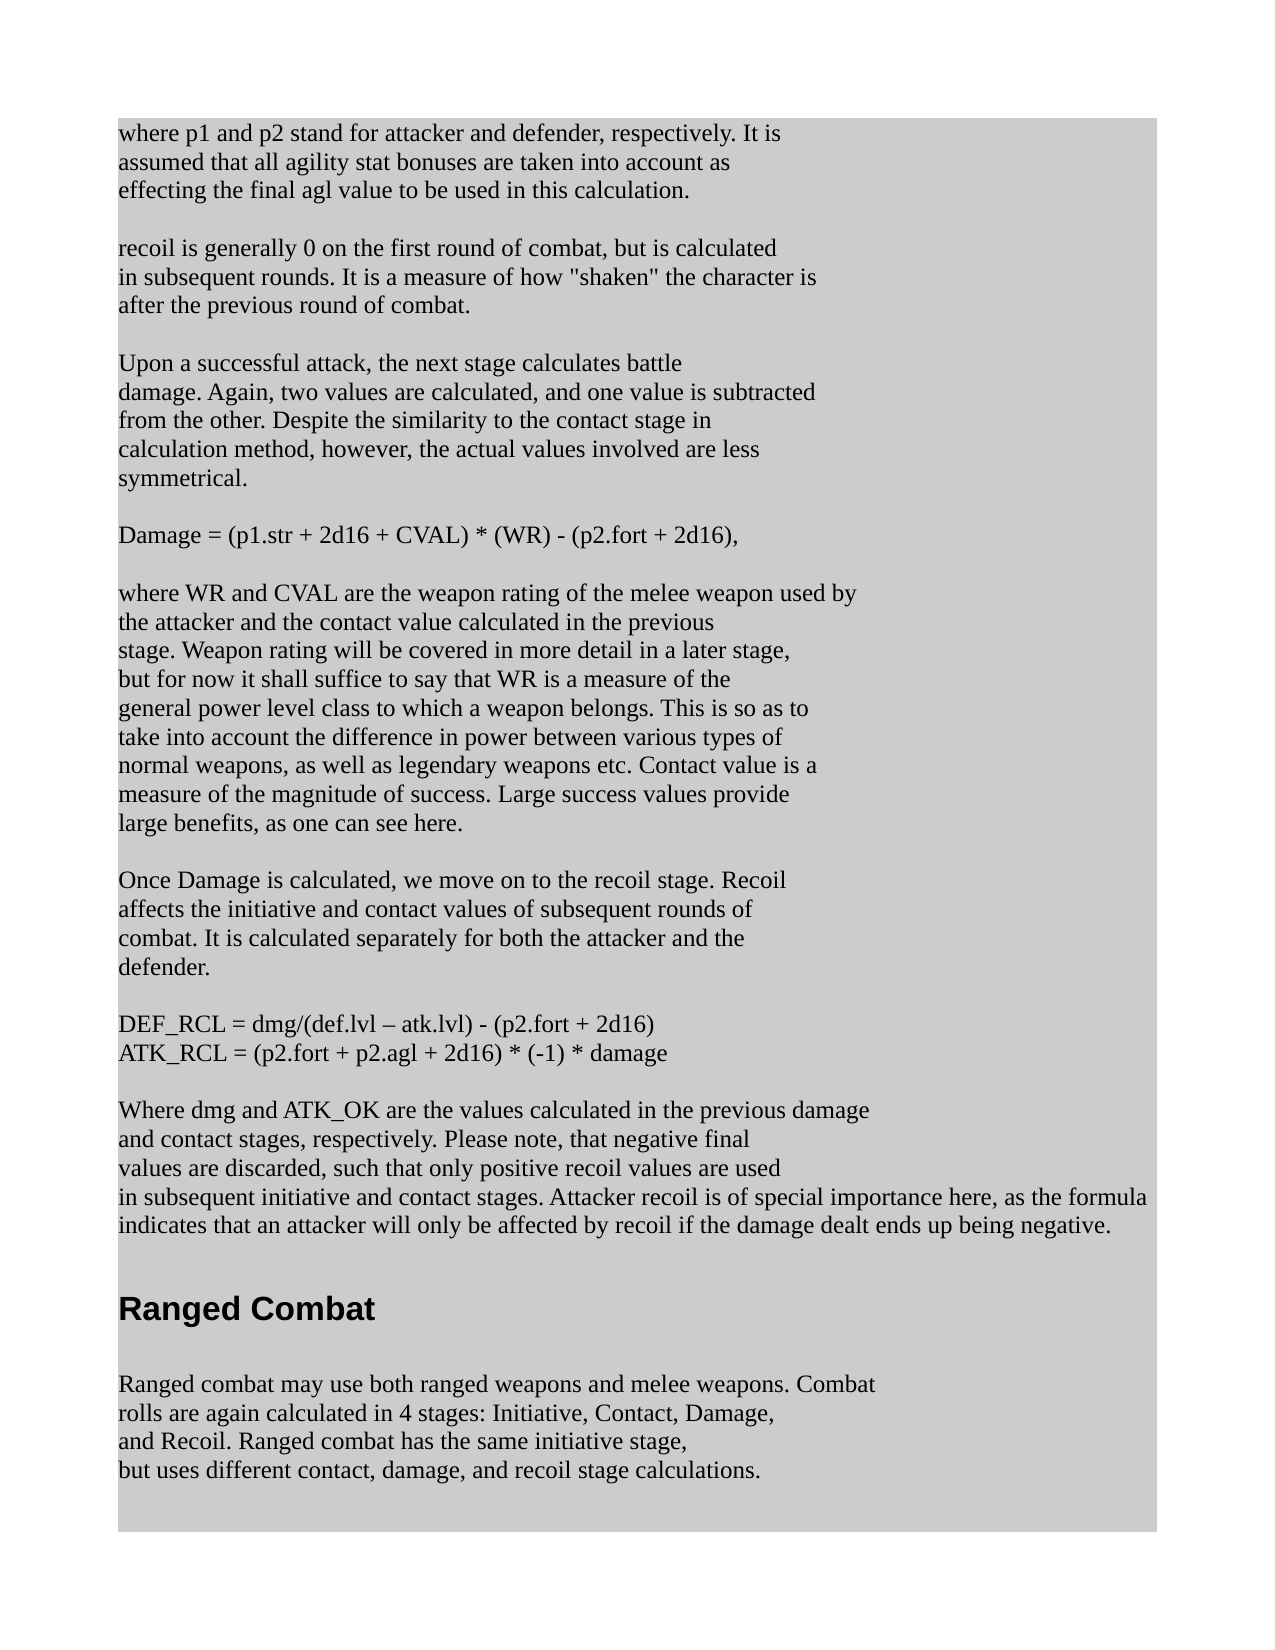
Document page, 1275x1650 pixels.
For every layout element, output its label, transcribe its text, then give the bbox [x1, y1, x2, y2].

text damage. Again, two values are calculated, and one value is subtracted [118, 377, 1157, 406]
text Once Damage is calculated, we move on to the recoil stage. Recoil [118, 866, 1157, 894]
text where p1 and p2 stand for attacker and defender, respectively. It is [118, 118, 1157, 147]
text defender. [118, 952, 1157, 981]
text and Recoil. Ranged combat has the same initiative stage, [118, 1426, 1157, 1455]
text after the previous round of combat. [118, 291, 1157, 319]
text but uses different contact, damage, and recoil stage calculations. [118, 1455, 1157, 1484]
text Damage = (p1.str + 2d16 + CVAL) * (WR) - (p2.fort + 2d16), [118, 521, 1157, 549]
text but for now it shall suffice to say that WR is a measure of the [118, 664, 1157, 693]
text Where dmg and ATK_OK are the values calculated in the previous damage [118, 1096, 1157, 1124]
text affects the initiative and contact values of subsequent rounds of [118, 894, 1157, 923]
text DEF_RCL = dmg/(def.lvl – atk.lvl) - (p2.fort + 2d16) [118, 1009, 1157, 1038]
subtitle Ranged Combat [118, 1289, 1157, 1328]
text rolls are again calculated in 4 stages: Initiative, Contact, Damage, [118, 1398, 1157, 1426]
text effecting the final agl value to be used in this calculation. [118, 176, 1157, 204]
text in subsequent initiative and contact stages. Attacker recoil is of special importance here, as the formula indicates that an attacker will only be affected by recoil if the damage dealt ends up being negative. [118, 1182, 1157, 1239]
text symmetrical. [118, 463, 1157, 492]
text from the other. Despite the similarity to the contact stage in [118, 406, 1157, 434]
text the attacker and the contact value calculated in the previous [118, 607, 1157, 636]
text large benefits, as one can see here. [118, 808, 1157, 837]
text normal weapons, as well as legendary weapons etc. Contact value is a [118, 751, 1157, 779]
text values are discarded, such that only positive recoil values are used [118, 1153, 1157, 1182]
text stage. Weapon rating will be covered in more detail in a later stage, [118, 636, 1157, 664]
text combat. It is calculated separately for both the attacker and the [118, 923, 1157, 952]
text recoil is generally 0 on the first round of combat, but is calculated [118, 233, 1157, 262]
text take into account the difference in power between various types of [118, 722, 1157, 751]
text where WR and CVAL are the weapon rating of the melee weapon used by [118, 578, 1157, 607]
text general power level class to which a weapon belongs. This is so as to [118, 693, 1157, 722]
text Ranged combat may use both ranged weapons and melee weapons. Combat [118, 1369, 1157, 1398]
text and contact stages, respectively. Please note, that negative final [118, 1124, 1157, 1153]
text Upon a successful attack, the next stage calculates battle [118, 348, 1157, 377]
text ATK_RCL = (p2.fort + p2.agl + 2d16) * (-1) * damage [118, 1038, 1157, 1067]
text in subsequent rounds. It is a measure of how "shaken" the character is [118, 262, 1157, 291]
text assumed that all agility stat bonuses are taken into account as [118, 147, 1157, 176]
text measure of the magnitude of success. Large success values provide [118, 779, 1157, 808]
text calculation method, however, the actual values involved are less [118, 434, 1157, 463]
